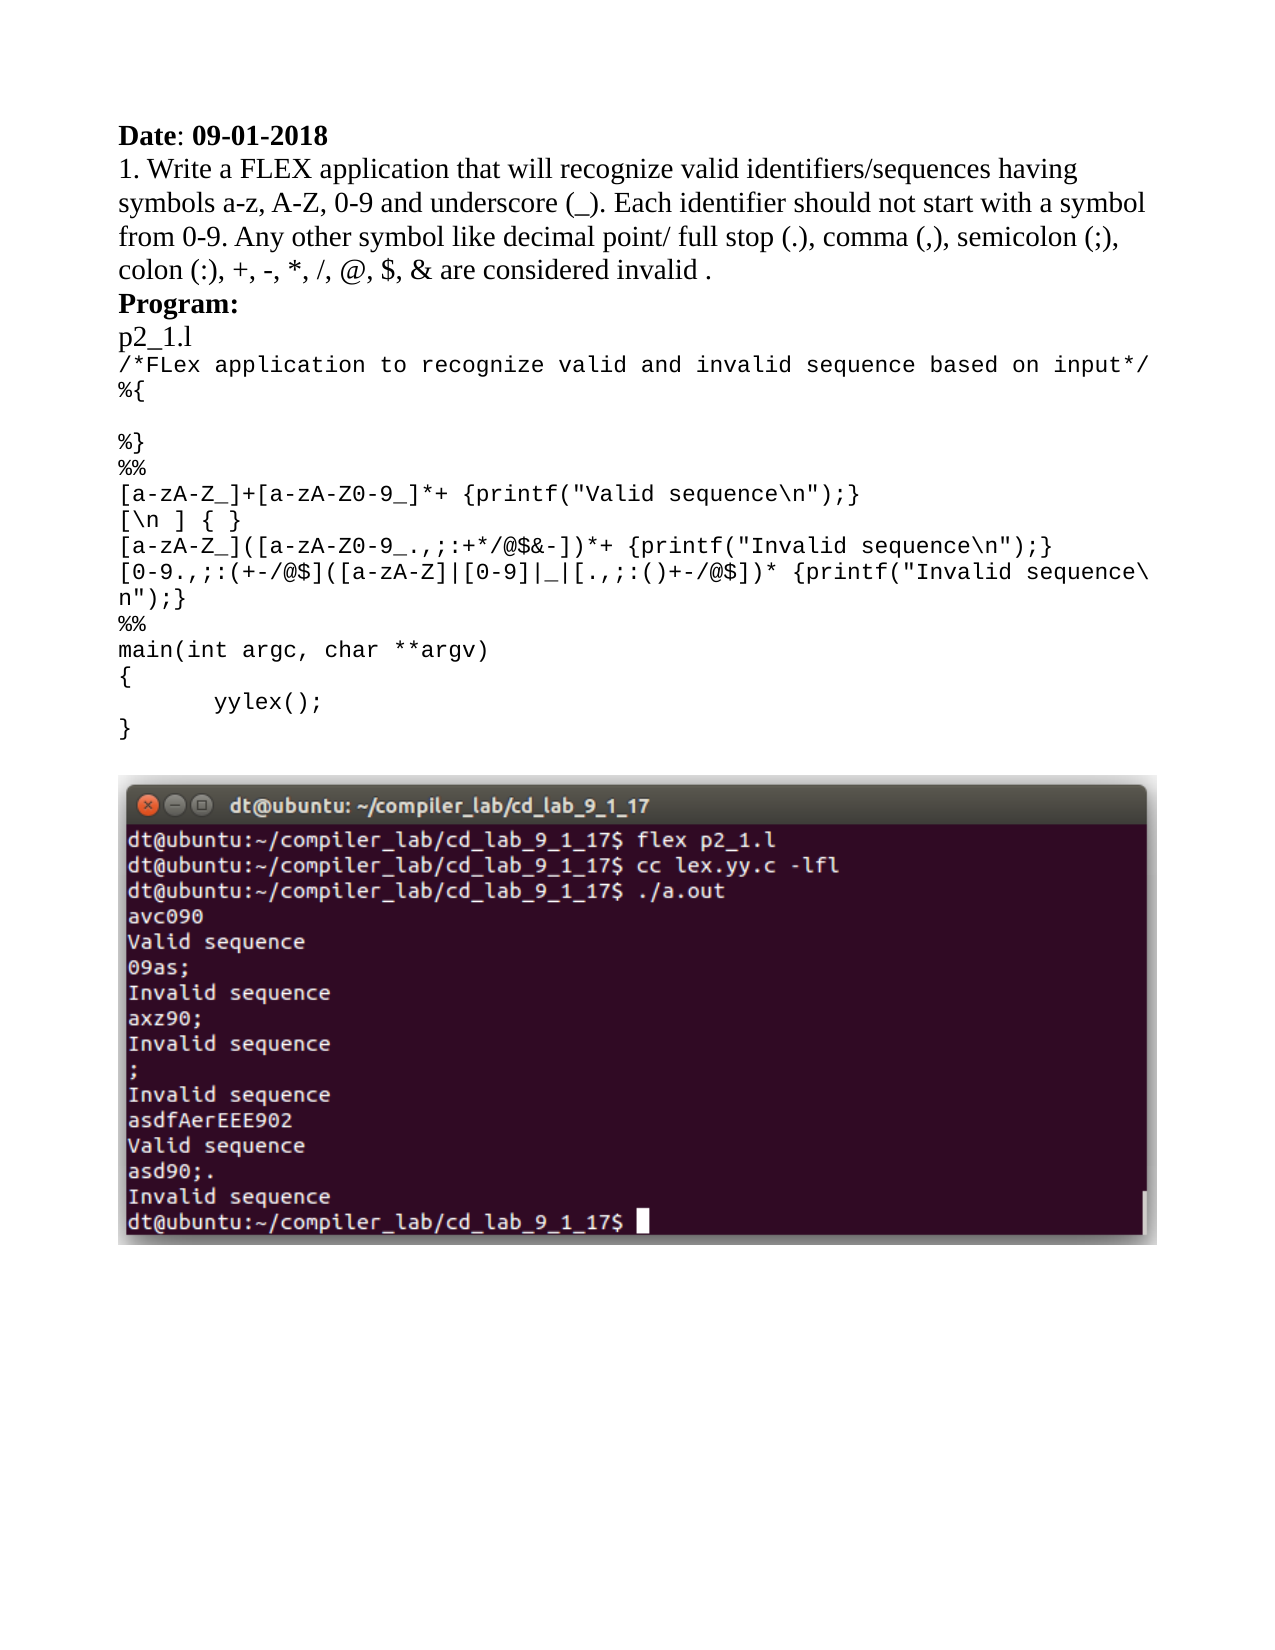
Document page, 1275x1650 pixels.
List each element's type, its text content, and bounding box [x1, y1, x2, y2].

text [a-zA-Z_]([a-zA-Z0-9_.,;:+*/@$&-])*+ {printf("Invalid sequence\n");} [118, 534, 1157, 560]
text /*FLex application to recognize valid and invalid sequence based on input*/ [118, 353, 1157, 379]
text Date: 09-01-2018 [118, 118, 1157, 152]
text p2_1.l [118, 319, 1157, 353]
text Program: [118, 286, 1157, 319]
text 1. Write a FLEX application that will recognize valid identifiers/sequences having symbols a-z, A-Z, 0-9 and underscore (_). Each identifier should not start with a symbol from 0-9. Any other symbol like decimal point/ full stop (.), comma (,), semicolon (;), colon (:), +, -, *, /, @, $, & are considered invalid . [118, 152, 1157, 286]
text [\n ] { } [118, 508, 1157, 534]
text [a-zA-Z_]+[a-zA-Z0-9_]*+ {printf("Valid sequence\n");} [118, 483, 1157, 508]
text %{ [118, 379, 1157, 405]
picture [118, 775, 1157, 1245]
text %} [118, 431, 1157, 457]
text %% [118, 612, 1157, 638]
text yylex(); [118, 690, 1157, 716]
text [0-9.,;:(+-/@$]([a-zA-Z]|[0-9]|_|[.,;:()+-/@$])* {printf("Invalid sequence\n");} [118, 560, 1157, 612]
text { [118, 664, 1157, 690]
text %% [118, 457, 1157, 483]
text } [118, 716, 1157, 742]
text main(int argc, char **argv) [118, 638, 1157, 664]
